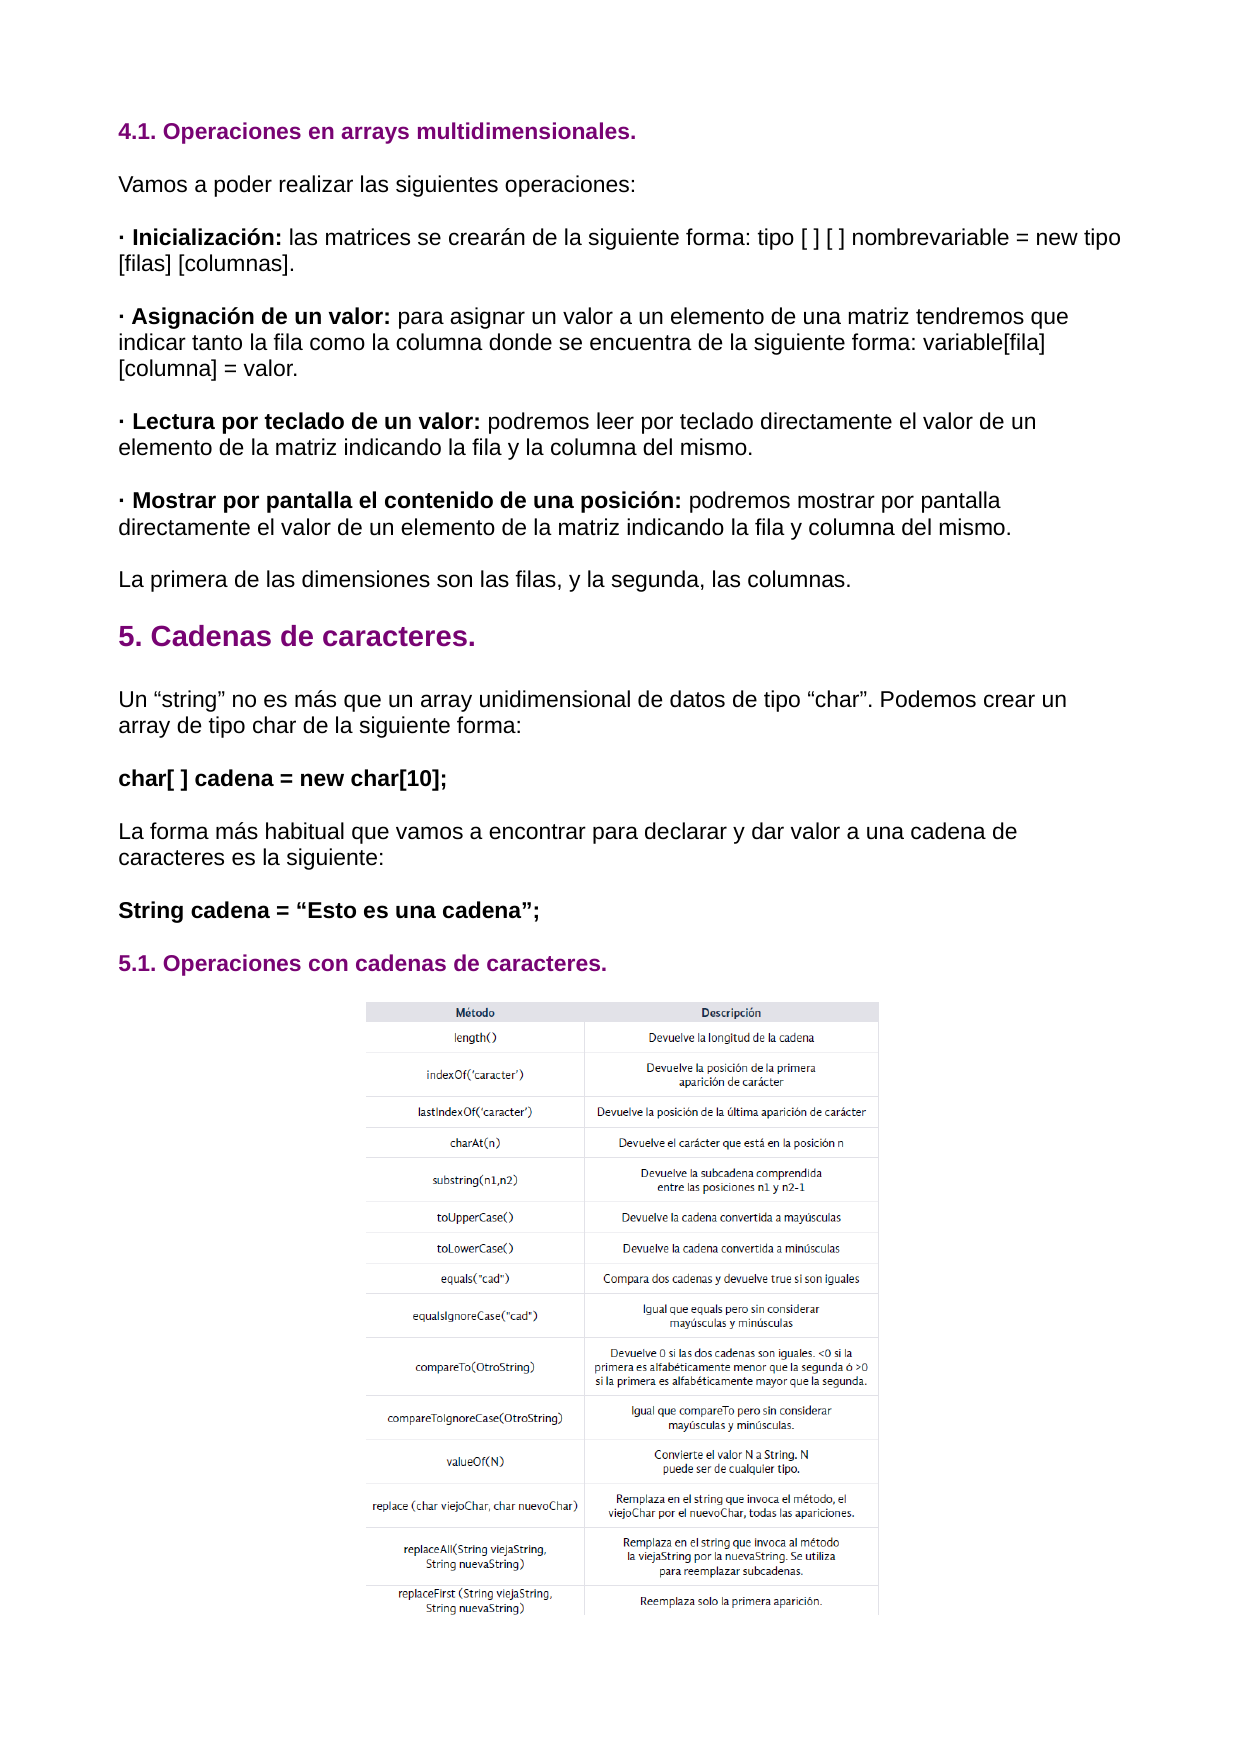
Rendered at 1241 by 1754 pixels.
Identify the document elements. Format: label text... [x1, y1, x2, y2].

text · Inicialización: las matrices se crearán de la siguiente forma: tipo [ ] [ ] nombrevariable = new tipo [filas] [columnas]. [118, 223, 1122, 276]
picture [366, 1002, 880, 1615]
text Vamos a poder realizar las siguientes operaciones: [118, 171, 1122, 197]
text · Asignación de un valor: para asignar un valor a un elemento de una matriz tendremos que indicar tanto la fila como la columna donde se encuentra de la siguiente forma: variable[fila][columna] = valor. [118, 303, 1122, 382]
text 4.1. Operaciones en arrays multidimensionales. [118, 118, 1122, 144]
text La primera de las dimensiones son las filas, y la segunda, las columnas. [118, 566, 1122, 592]
text 5.1. Operaciones con cadenas de caracteres. [118, 949, 1122, 976]
text · Lectura por teclado de un valor: podremos leer por teclado directamente el valor de un elemento de la matriz indicando la fila y la columna del mismo. [118, 408, 1122, 461]
text String cadena = “Esto es una cadena”; [118, 897, 1122, 923]
text Un “string” no es más que un array unidimensional de datos de tipo “char”. Podemos crear un array de tipo char de la siguiente forma: [118, 686, 1122, 739]
text La forma más habitual que vamos a encontrar para declarar y dar valor a una cadena de caracteres es la siguiente: [118, 818, 1122, 870]
text 5. Cadenas de caracteres. [118, 619, 1122, 652]
text char[ ] cadena = new char[10]; [118, 765, 1122, 791]
text · Mostrar por pantalla el contenido de una posición: podremos mostrar por pantalla directamente el valor de un elemento de la matriz indicando la fila y columna del mismo. [118, 487, 1122, 540]
